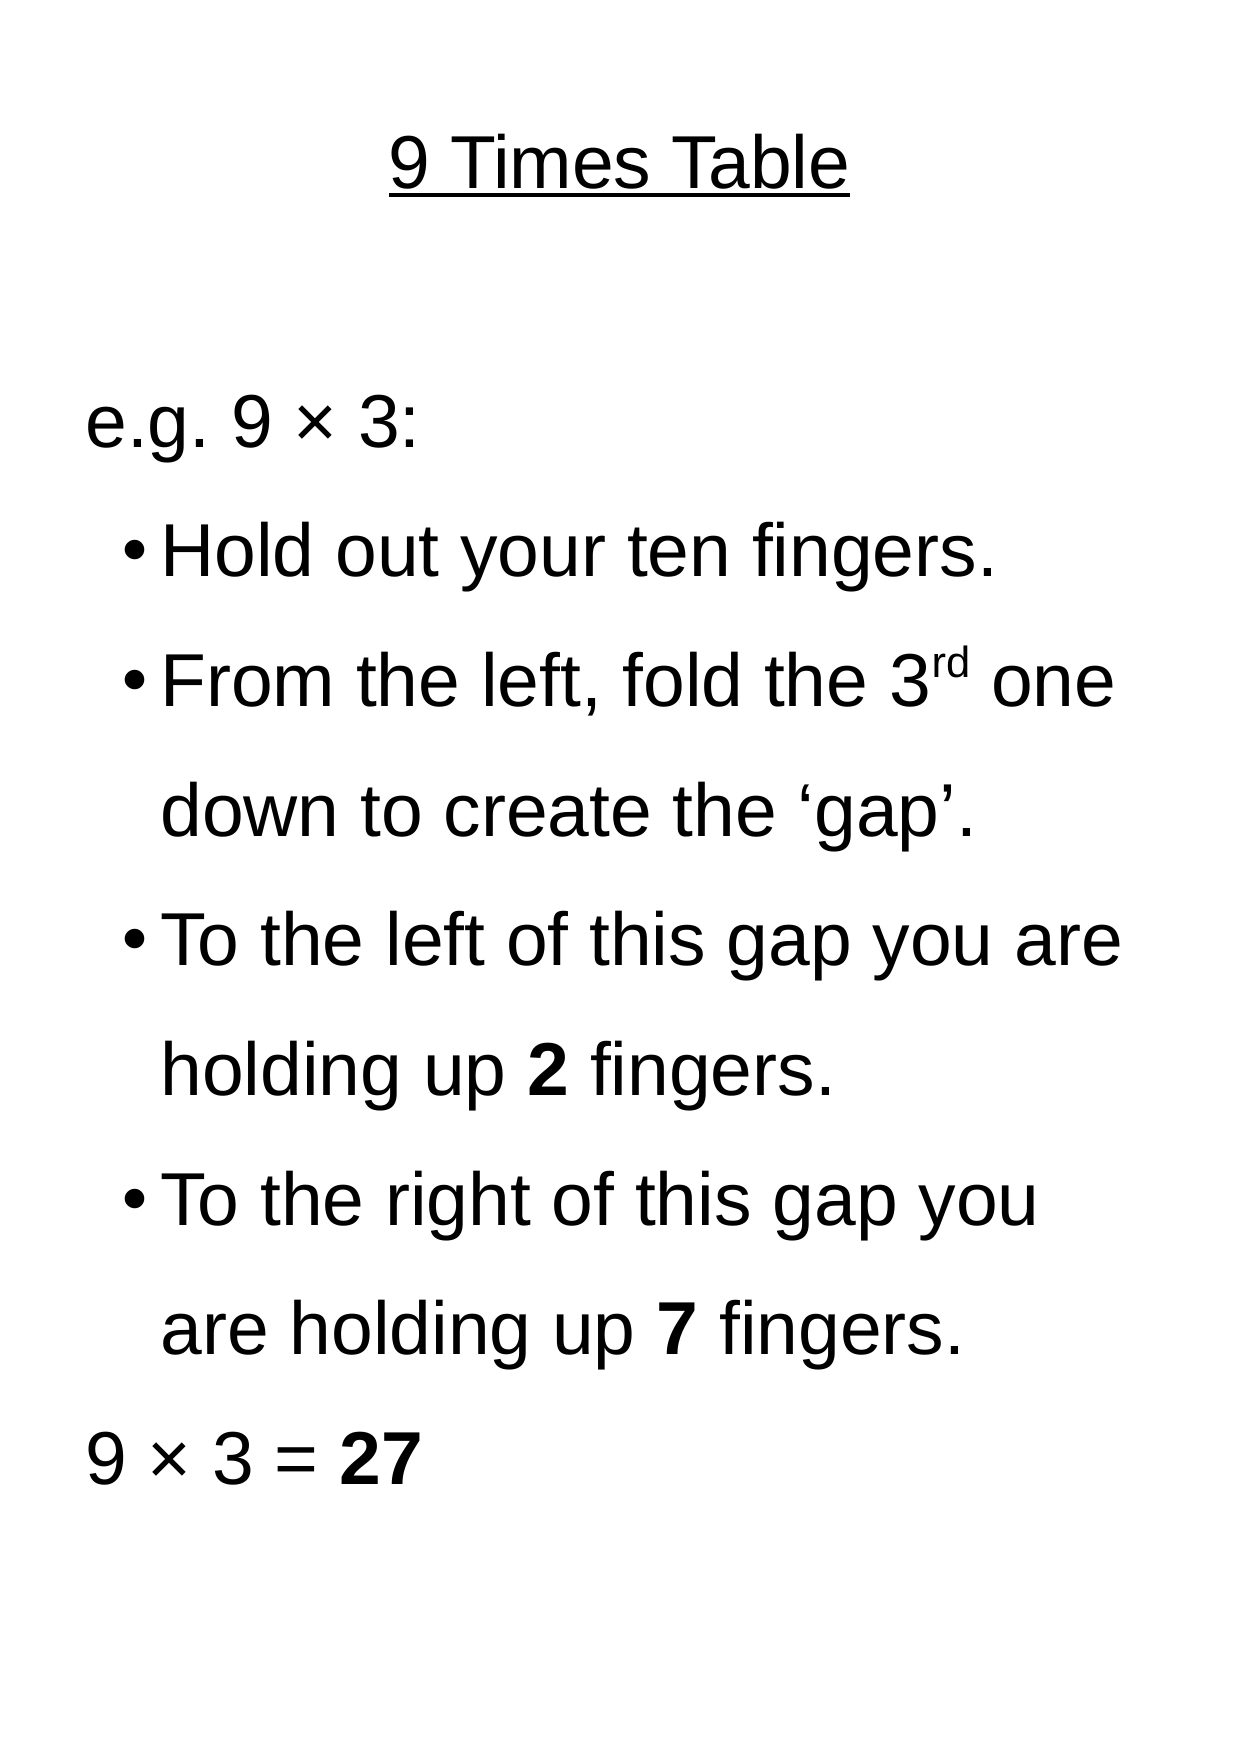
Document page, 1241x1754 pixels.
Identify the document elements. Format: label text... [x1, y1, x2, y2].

text 9 × 3 = 27 [85, 1414, 1153, 1500]
text e.g. 9 × 3: [85, 377, 1153, 463]
text 9 Times Table [85, 118, 1153, 204]
list To the right of this gap you are holding up 7 fingers. [123, 1154, 1153, 1371]
list To the left of this gap you are holding up 2 fingers. [123, 895, 1153, 1111]
list Hold out your ten fingers. [123, 506, 1153, 593]
list From the left, fold the 3rd one down to create the ‘gap’. [123, 636, 1153, 852]
